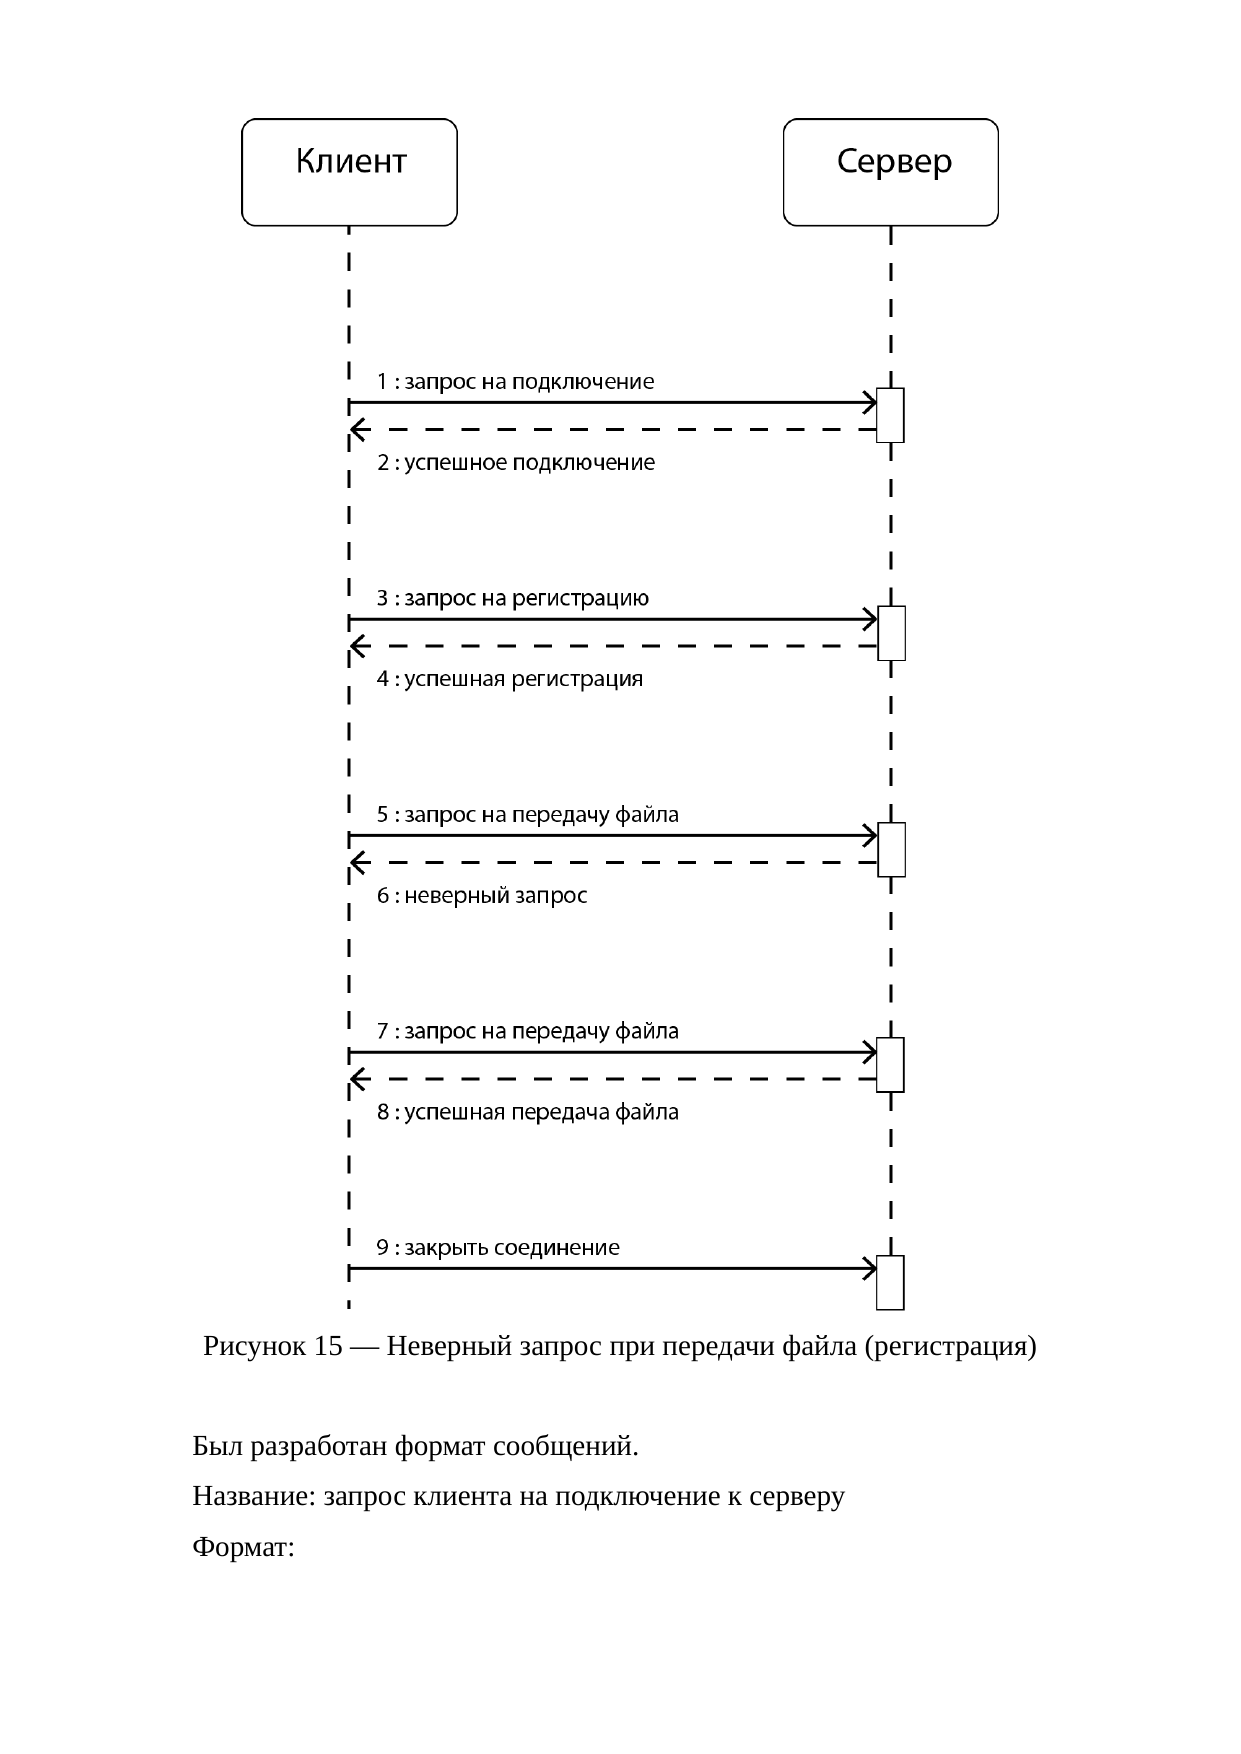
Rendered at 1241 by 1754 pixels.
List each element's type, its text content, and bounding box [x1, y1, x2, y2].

text Был разработан формат сообщений. [118, 1428, 1122, 1462]
picture [241, 118, 999, 1311]
text Название: запрос клиента на подключение к серверу [118, 1478, 1122, 1512]
text Формат: [118, 1529, 1122, 1562]
text Рисунок 15 — Неверный запрос при передачи файла (регистрация) [118, 118, 1122, 1361]
